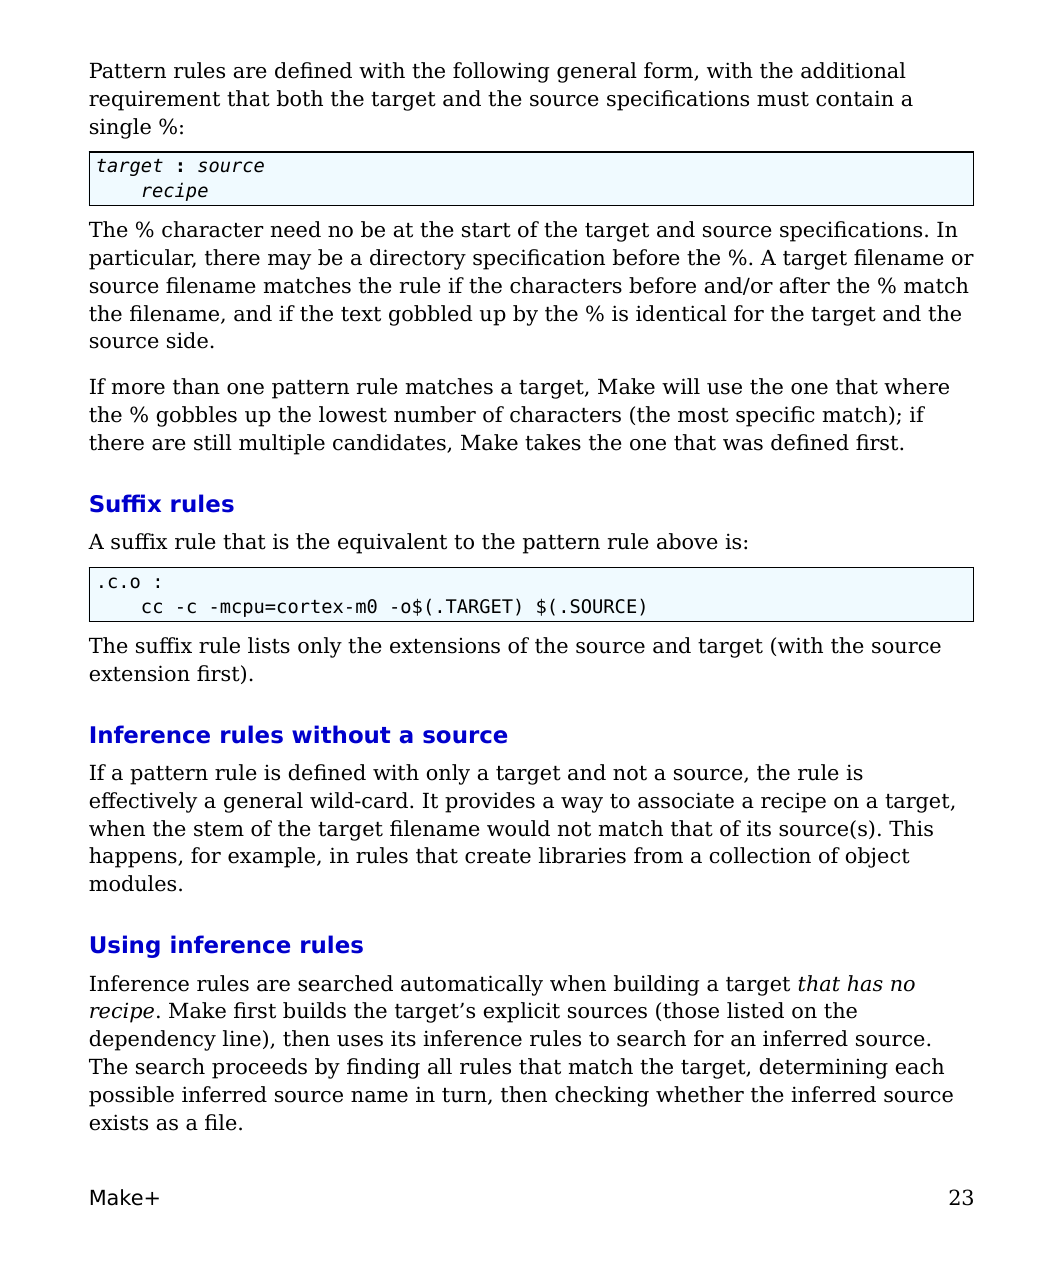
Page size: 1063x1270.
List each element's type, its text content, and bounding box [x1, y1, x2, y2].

text .c.o : [90, 568, 973, 592]
text If a pattern rule is defined with only a target and not a source, the rule is effectively a general wild-card. It provides a way to associate a recipe on a target, when the stem of the target filename would not match that of its source(s). This happens, for example, in rules that create libraries from a collection of object modules. [88, 761, 974, 896]
text cc -c -mcpu=cortex-m0 -o$(.TARGET) $(.SOURCE) [90, 592, 973, 621]
text If more than one pattern rule matches a target, Make will use the one that where the % gobbles up the lowest number of characters (the most specific match); if there are still multiple candidates, Make takes the one that was defined first. [88, 375, 974, 455]
text Inference rules are searched automatically when building a target that has no recipe. Make first builds the target’s explicit sources (those listed on the dependency line), then uses its inference rules to search for an inferred source. The search proceeds by finding all rules that match the target, determining each possible inferred source name in turn, then checking whether the inferred source exists as a file. [88, 972, 974, 1135]
text The % character need no be at the start of the target and source specifications. In particular, there may be a directory specification before the %. A target filename or source filename matches the rule if the characters before and/or after the % match the filename, and if the text gobbled up by the % is identical for the target and the source side. [88, 218, 974, 354]
text target : source [90, 153, 973, 176]
subtitle Suffix rules [88, 491, 974, 518]
text A suffix rule that is the equivalent to the pattern rule above is: [88, 530, 974, 554]
text recipe [90, 176, 973, 205]
text Pattern rules are defined with the following general form, with the additional requirement that both the target and the source specifications must contain a single %: [88, 59, 974, 139]
subtitle Inference rules without a source [88, 722, 974, 748]
subtitle Using inference rules [88, 932, 974, 959]
text The suffix rule lists only the extensions of the source and target (with the source extension first). [88, 634, 974, 686]
